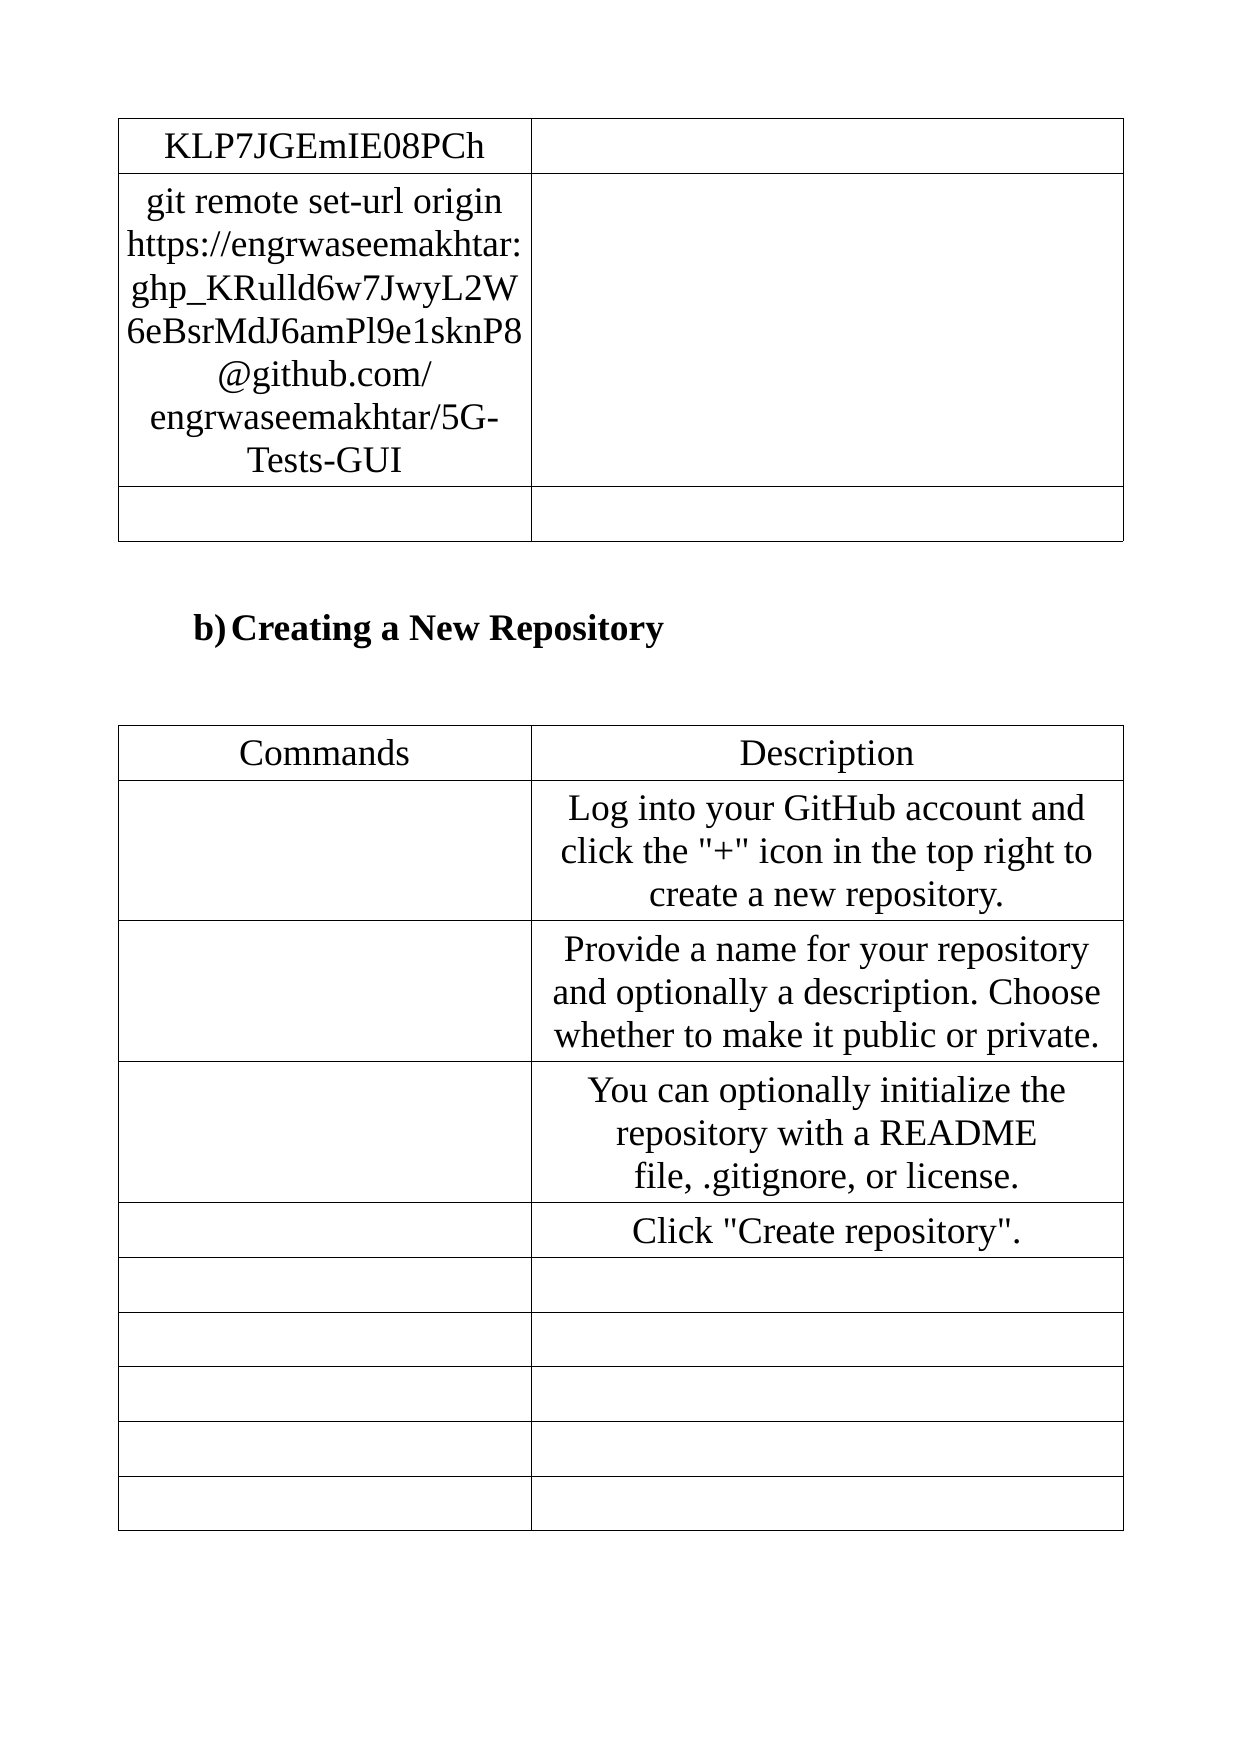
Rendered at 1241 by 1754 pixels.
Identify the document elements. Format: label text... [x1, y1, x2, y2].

table_cell [119, 921, 531, 1061]
table_header Commands [119, 726, 531, 779]
table_cell [532, 1313, 1123, 1366]
table_cell [119, 1367, 531, 1421]
table_cell [119, 781, 531, 920]
table_cell [532, 119, 1123, 173]
table_header Description [532, 726, 1123, 779]
table_cell Log into your GitHub account and click the "+" icon in the top right to create a new repository. [532, 781, 1123, 920]
table_cell [119, 1477, 531, 1530]
table_cell [119, 1203, 531, 1257]
table_cell Click "Create repository". [532, 1203, 1123, 1257]
table_cell [532, 174, 1123, 486]
subtitle Creating a New Repository [193, 605, 1122, 648]
table_cell [532, 1258, 1123, 1312]
table_cell You can optionally initialize the repository with a README file, .gitignore, or license. [532, 1062, 1123, 1202]
table_cell KLP7JGEmIE08PCh [119, 119, 531, 173]
table_cell [119, 1258, 531, 1312]
table_cell [119, 487, 531, 541]
table_cell [532, 1422, 1123, 1476]
table_cell [532, 487, 1123, 541]
table_cell Provide a name for your repository and optionally a description. Choose whether to make it public or private. [532, 921, 1123, 1061]
table_cell [532, 1477, 1123, 1530]
table_cell [119, 1313, 531, 1366]
table_cell git remote set-url origin https://engrwaseemakhtar: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@github.com/engrwaseemakhtar/5G-Tests-GUI [119, 174, 531, 486]
table_cell [119, 1062, 531, 1202]
table_cell [119, 1422, 531, 1476]
table_cell [532, 1367, 1123, 1421]
